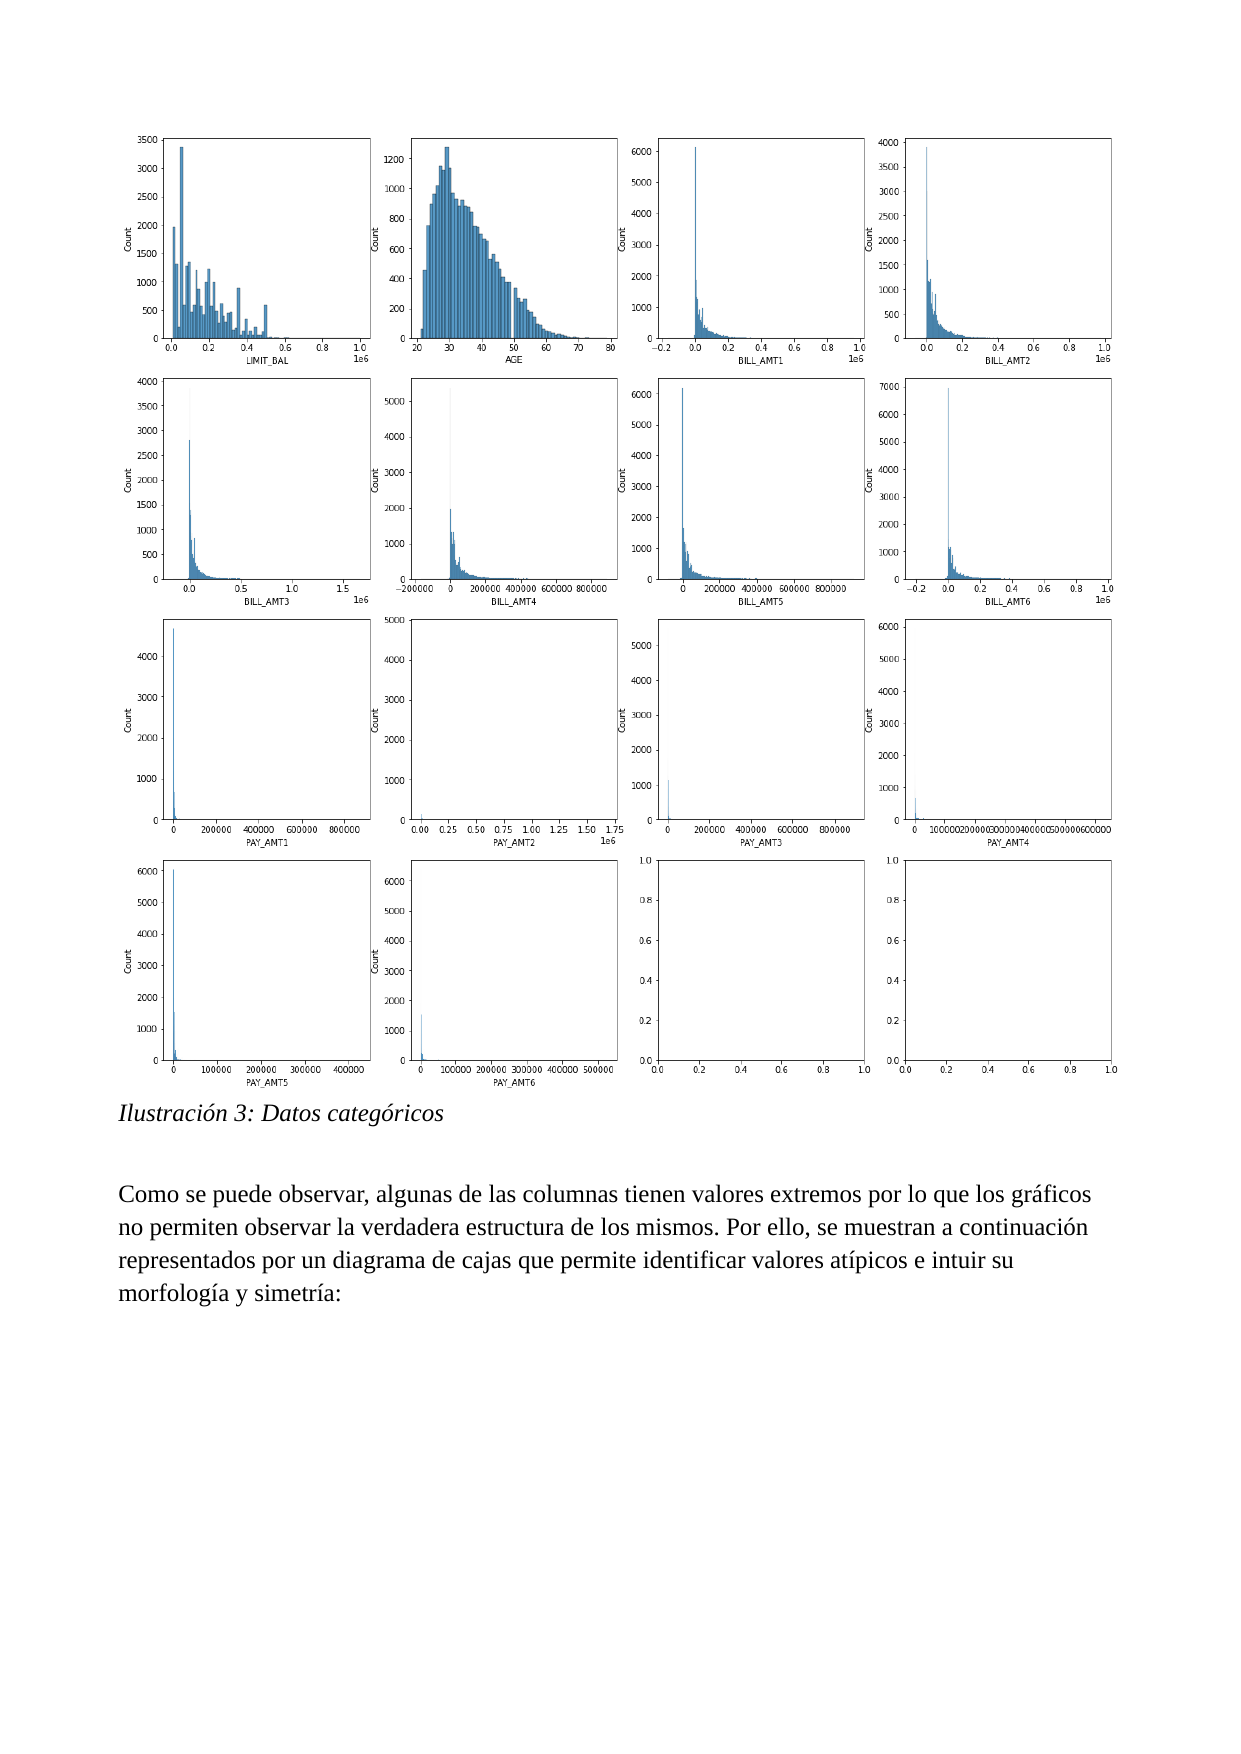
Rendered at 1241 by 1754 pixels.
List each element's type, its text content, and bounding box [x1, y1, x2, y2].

text Como se puede observar, algunas de las columnas tienen valores extremos por lo que los gráficos no permiten observar la verdadera estructura de los mismos. Por ello, se muestran a continuación representados por un diagrama de cajas que permite identificar valores atípicos e intuir su morfología y simetría: [118, 1179, 1122, 1307]
picture [118, 130, 1123, 1093]
text Ilustración 3: Datos categóricos [118, 1093, 1122, 1127]
